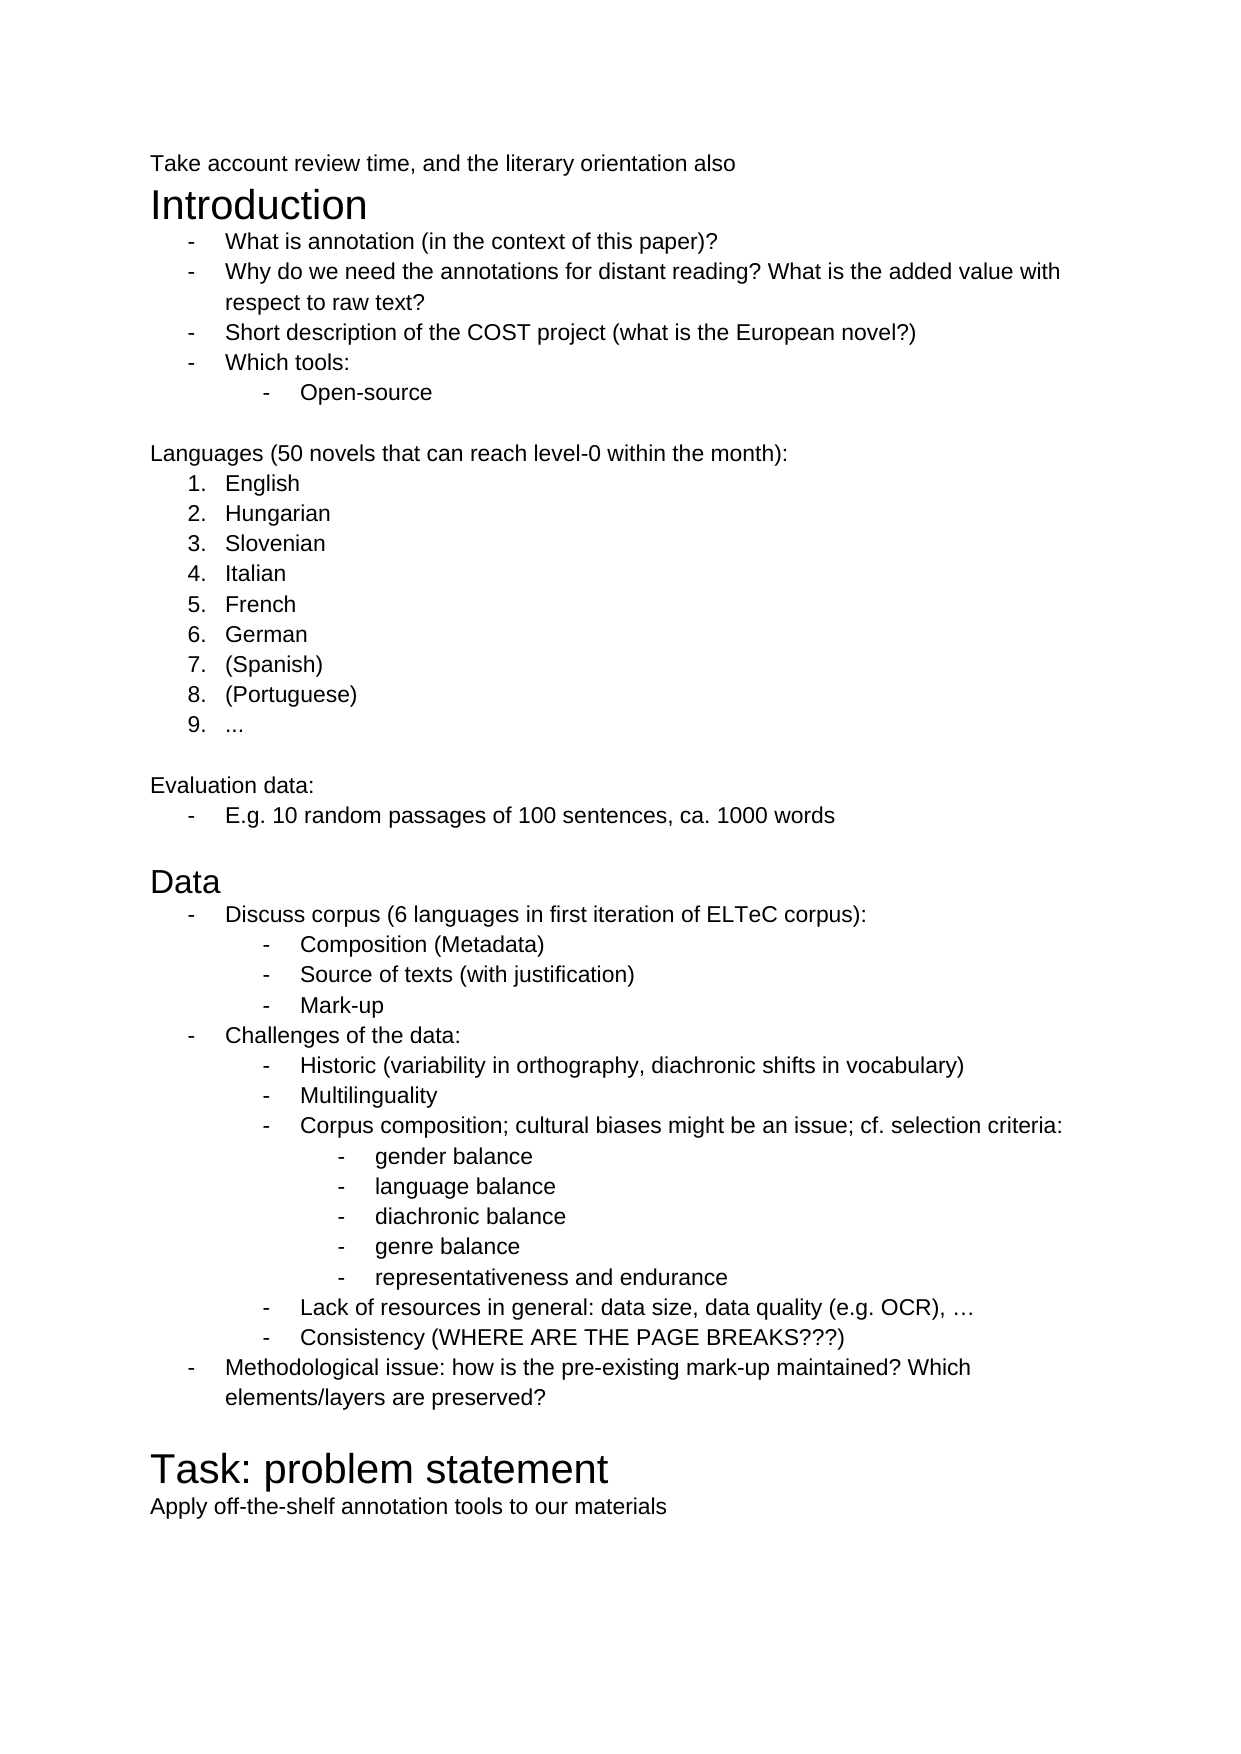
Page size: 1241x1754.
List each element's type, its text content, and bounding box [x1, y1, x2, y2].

text Languages (50 novels that can reach level-0 within the month): [150, 439, 1090, 466]
list (Spanish) [187, 651, 1090, 677]
list genre balance [337, 1233, 1090, 1259]
list (Portuguese) [187, 681, 1090, 708]
list Multilinguality [262, 1082, 1090, 1108]
list Historic (variability in orthography, diachronic shifts in vocabulary) [262, 1052, 1090, 1078]
list language balance [337, 1173, 1090, 1199]
list Lack of resources in general: data size, data quality (e.g. OCR), … [262, 1294, 1090, 1320]
list Slovenian [187, 530, 1090, 557]
list Corpus composition; cultural biases might be an issue; cf. selection criteria: [262, 1112, 1090, 1139]
subtitle Task: problem statement [150, 1445, 1090, 1493]
list What is annotation (in the context of this paper)? [187, 228, 1090, 254]
subtitle Data [150, 862, 1090, 901]
list Italian [187, 560, 1090, 587]
list ... [187, 711, 1090, 738]
list English [187, 470, 1090, 496]
list Short description of the COST project (what is the European novel?) [187, 319, 1090, 345]
list Methodological issue: how is the pre-existing mark-up maintained? Which elements/layers are preserved? [187, 1354, 1090, 1411]
list Composition (Metadata) [262, 931, 1090, 957]
text Take account review time, and the literary orientation also [150, 150, 1090, 176]
list gender balance [337, 1143, 1090, 1169]
list representativeness and endurance [337, 1263, 1090, 1290]
list German [187, 621, 1090, 647]
list Consistency (WHERE ARE THE PAGE BREAKS???) [262, 1324, 1090, 1350]
list Challenges of the data: [187, 1022, 1090, 1048]
list Open-source [262, 379, 1090, 406]
list diachronic balance [337, 1203, 1090, 1229]
subtitle Introduction [150, 180, 1090, 228]
text Apply off-the-shelf annotation tools to our materials [150, 1493, 1090, 1519]
list Hungarian [187, 500, 1090, 526]
text Evaluation data: [150, 772, 1090, 798]
list Why do we need the annotations for distant reading? What is the added value with respect to raw text? [187, 258, 1090, 315]
list Which tools: [187, 349, 1090, 375]
list E.g. 10 random passages of 100 sentences, ca. 1000 words [187, 802, 1090, 828]
list French [187, 591, 1090, 617]
list Discuss corpus (6 languages in first iteration of ELTeC corpus): [187, 901, 1090, 927]
list Source of texts (with justification) [262, 961, 1090, 988]
list Mark-up [262, 992, 1090, 1018]
